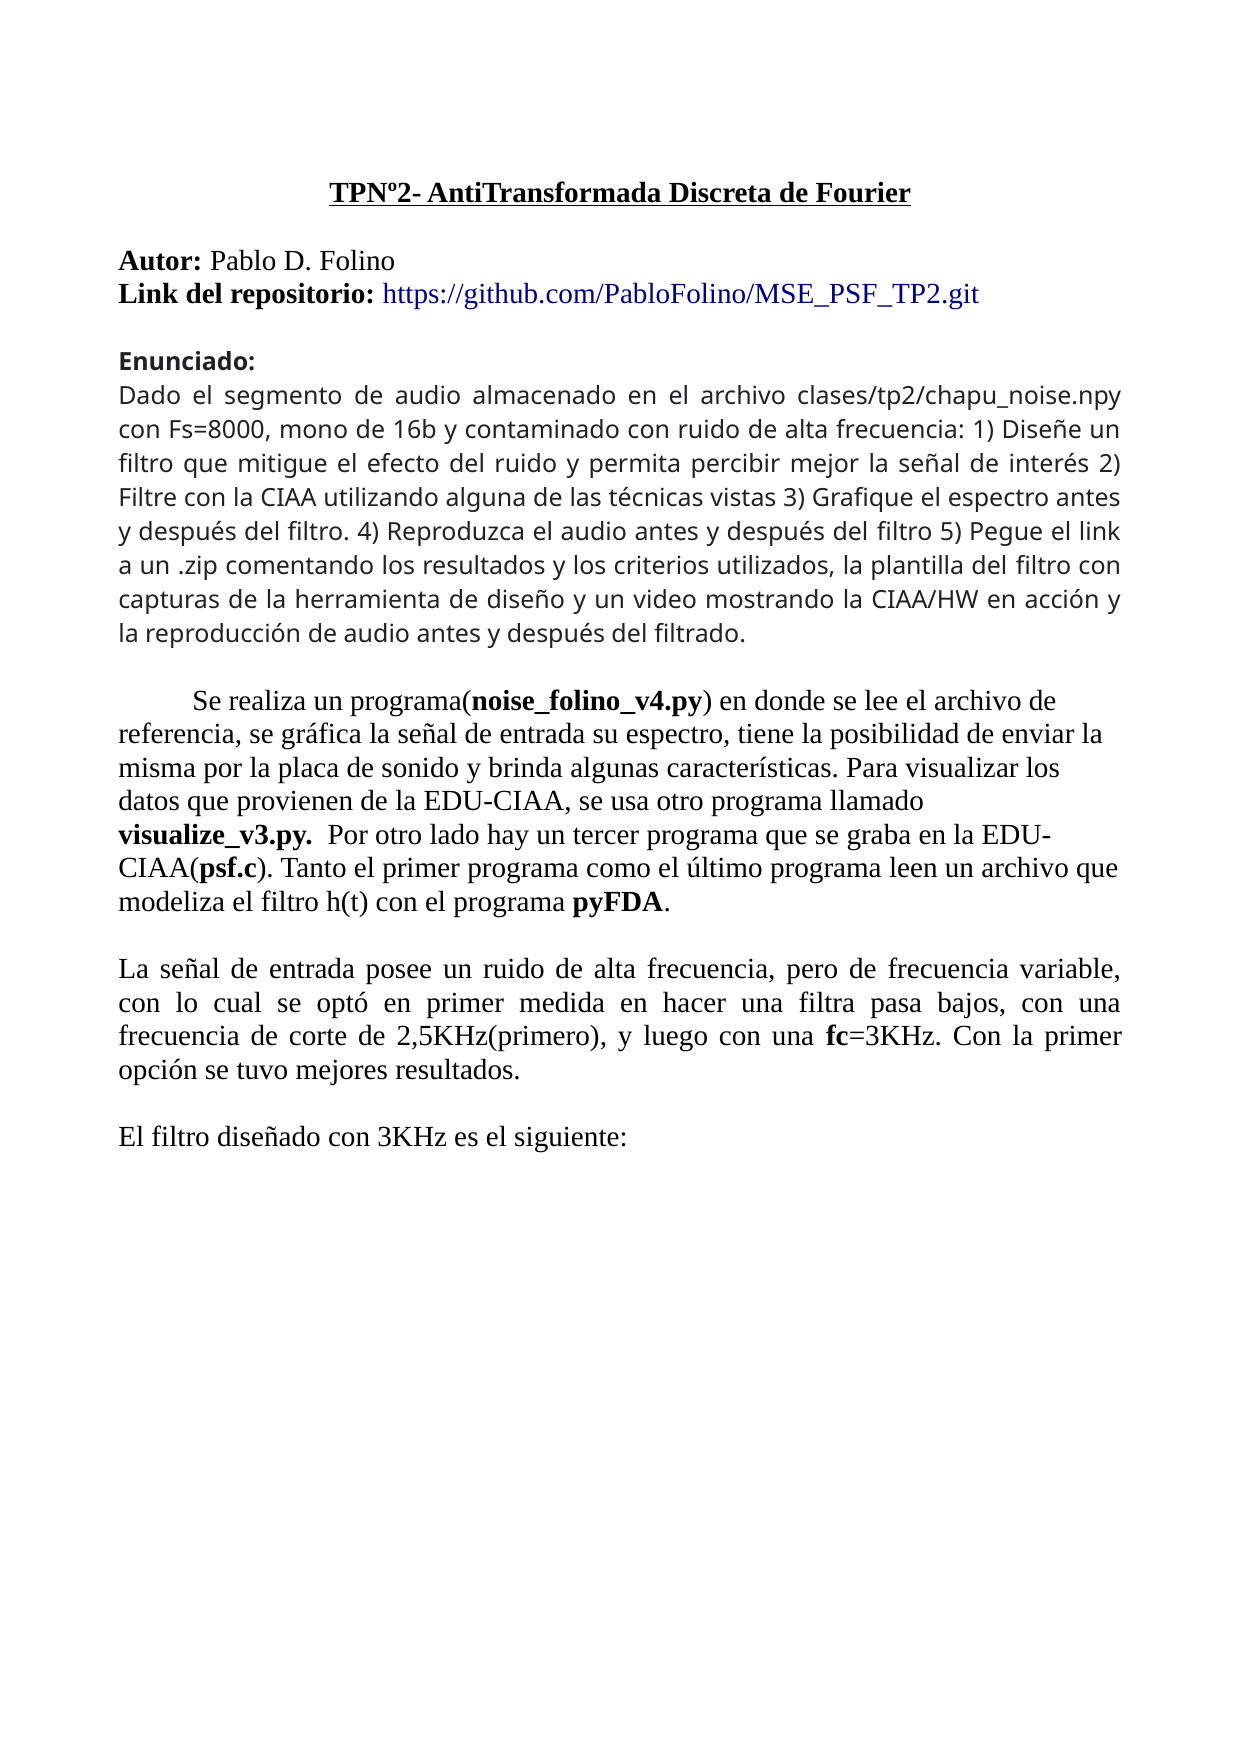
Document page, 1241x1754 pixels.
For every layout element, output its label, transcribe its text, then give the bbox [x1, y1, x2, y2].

text Autor: Pablo D. Folino [118, 243, 1122, 276]
text El filtro diseñado con 3KHz es el siguiente: [118, 1119, 1122, 1152]
text Enunciado: [118, 343, 1122, 377]
text Link del repositorio: https://github.com/PabloFolino/MSE_PSF_TP2.git [118, 276, 1122, 310]
text Se realiza un programa(noise_folino_v4.py) en donde se lee el archivo de referencia, se gráfica la señal de entrada su espectro, tiene la posibilidad de enviar la misma por la placa de sonido y brinda algunas características. Para visualizar los datos que provienen de la EDU-CIAA, se usa otro programa llamado visualize_v3.py. Por otro lado hay un tercer programa que se graba en la EDU-CIAA(psf.c). Tanto el primer programa como el último programa leen un archivo que modeliza el filtro h(t) con el programa pyFDA. [118, 683, 1122, 918]
text La señal de entrada posee un ruido de alta frecuencia, pero de frecuencia variable, con lo cual se optó en primer medida en hacer una filtra pasa bajos, con una frecuencia de corte de 2,5KHz(primero), y luego con una fc=3KHz. Con la primer opción se tuvo mejores resultados. [118, 951, 1122, 1085]
text Dado el segmento de audio almacenado en el archivo clases/tp2/chapu_noise.npy con Fs=8000, mono de 16b y contaminado con ruido de alta frecuencia: 1) Diseñe un ﬁltro que mitigue el efecto del ruido y permita percibir mejor la señal de interés 2) Filtre con la CIAA utilizando alguna de las técnicas vistas 3) Graﬁque el espectro antes y después del ﬁltro. 4) Reproduzca el audio antes y después del filtro 5) Pegue el link a un .zip comentando los resultados y los criterios utilizados, la plantilla del filtro con capturas de la herramienta de diseño y un video mostrando la CIAA/HW en acción y la reproducción de audio antes y después del filtrado. [118, 377, 1122, 650]
text TPNº2- AntiTransformada Discreta de Fourier [118, 176, 1122, 209]
